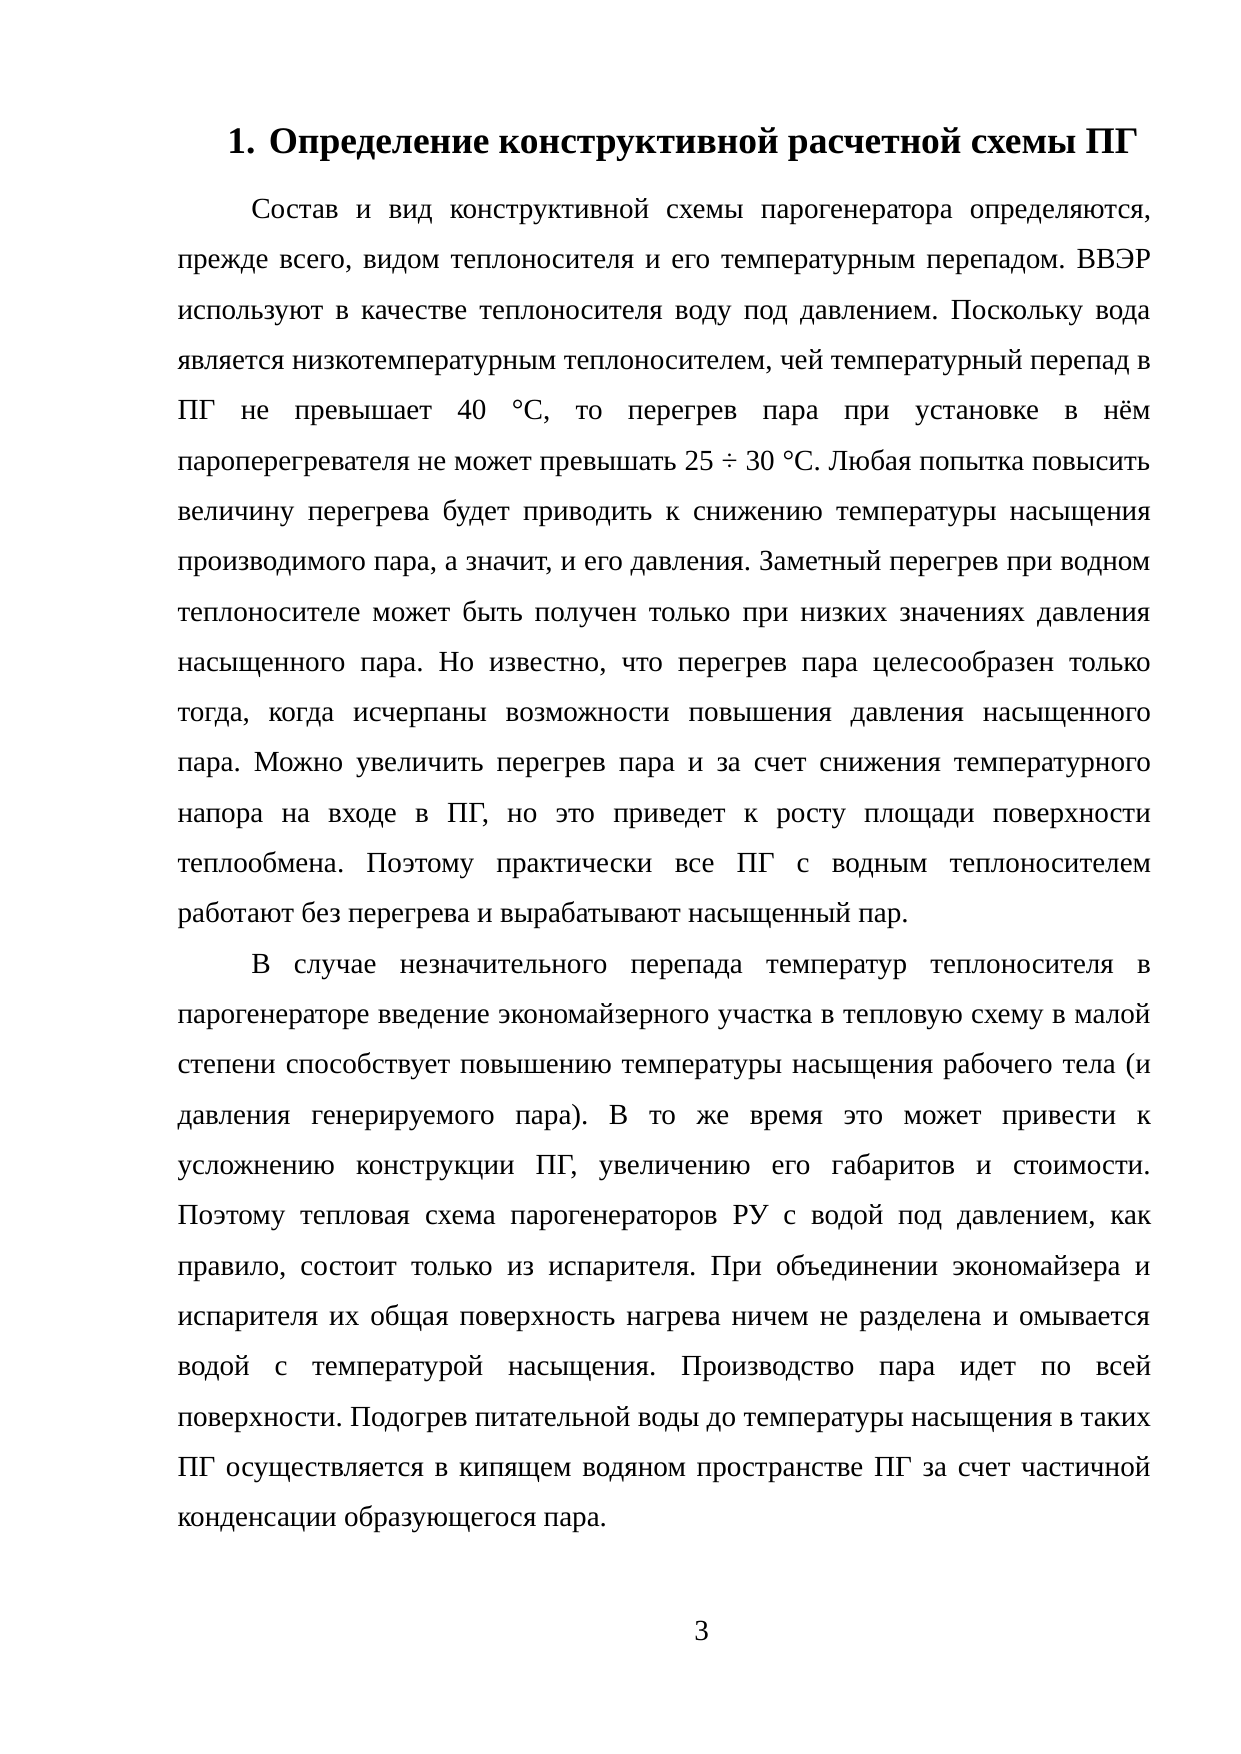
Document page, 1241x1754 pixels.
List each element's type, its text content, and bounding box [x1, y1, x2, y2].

text Состав и вид конструктивной схемы парогенератора определяются, прежде всего, видом теплоносителя и его температурным перепадом. ВВЭР используют в качестве теплоносителя воду под давлением. Поскольку вода является низкотемпературным теплоносителем, чей температурный перепад в ПГ не превышает 40 °С, то перегрев пара при установке в нём пароперегревателя не может превышать 25 ÷ 30 °С. Любая попытка повысить величину перегрева будет приводить к снижению температуры насыщения производимого пара, а значит, и его давления. Заметный перегрев при водном теплоносителе может быть получен только при низких значениях давления насыщенного пара. Но известно, что перегрев пара целесообразен только тогда, когда исчерпаны возможности повышения давления насыщенного пара. Можно увеличить перегрев пара и за счет снижения температурного напора на входе в ПГ, но это приведет к росту площади поверхности теплообмена. Поэтому практически все ПГ с водным теплоносителем работают без перегрева и вырабатывают насыщенный пар. [177, 191, 1152, 929]
text В случае незначительного перепада температур теплоносителя в парогенераторе введение экономайзерного участка в тепловую схему в малой степени способствует повышению температуры насыщения рабочего тела (и давления генерируемого пара). В то же время это может привести к усложнению конструкции ПГ, увеличению его габаритов и стоимости. Поэтому тепловая схема парогенераторов РУ с водой под давлением, как правило, состоит только из испарителя. При объединении экономайзера и испарителя их общая поверхность нагрева ничем не разделена и омывается водой с температурой насыщения. Производство пара идет по всей поверхности. Подогрев питательной воды до температуры насыщения в таких ПГ осуществляется в кипящем водяном пространстве ПГ за счет частичной конденсации образующегося пара. [177, 946, 1152, 1533]
subtitle Определение конструктивной расчетной схемы ПГ [214, 118, 1152, 161]
